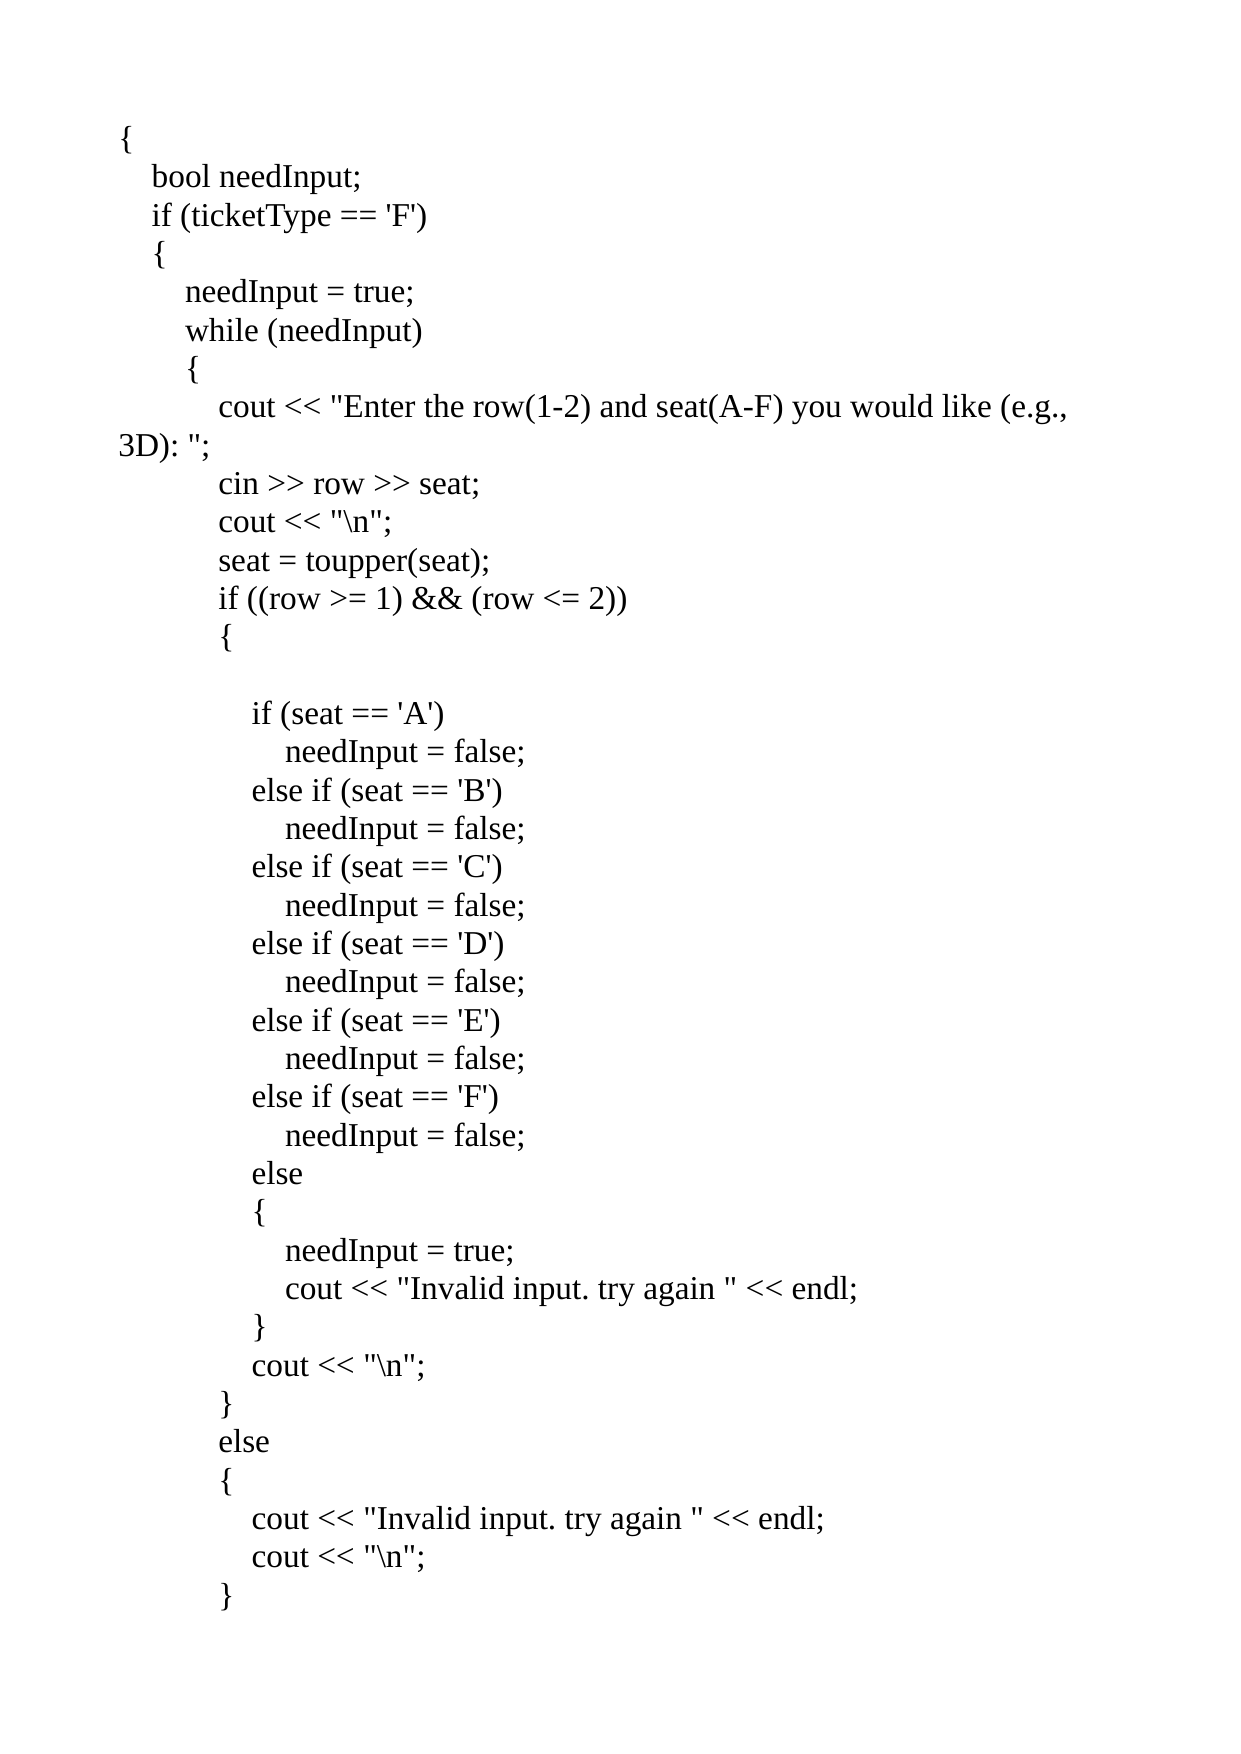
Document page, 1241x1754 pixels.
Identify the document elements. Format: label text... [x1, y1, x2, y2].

text cout << "Invalid input. try again " << endl; [118, 1268, 1122, 1306]
text else [118, 1153, 1122, 1191]
text { [118, 616, 1122, 655]
text needInput = false; [118, 1115, 1122, 1153]
text needInput = false; [118, 885, 1122, 923]
text else if (seat == 'D') [118, 923, 1122, 961]
text { [118, 348, 1122, 386]
text bool needInput; [118, 156, 1122, 195]
text if (seat == 'A') [118, 693, 1122, 731]
text } [118, 1575, 1122, 1613]
text needInput = false; [118, 1038, 1122, 1076]
text cin >> row >> seat; [118, 463, 1122, 501]
text cout << "Enter the row(1-2) and seat(A-F) you would like (e.g., 3D): "; [118, 386, 1122, 463]
text cout << "\n"; [118, 1536, 1122, 1575]
text cout << "\n"; [118, 501, 1122, 540]
text while (needInput) [118, 310, 1122, 348]
text else if (seat == 'F') [118, 1076, 1122, 1115]
text else if (seat == 'E') [118, 1000, 1122, 1038]
text cout << "\n"; [118, 1345, 1122, 1383]
text { [118, 1460, 1122, 1498]
text if ((row >= 1) && (row <= 2)) [118, 578, 1122, 616]
text needInput = false; [118, 961, 1122, 1000]
text if (ticketType == 'F') [118, 195, 1122, 233]
text } [118, 1383, 1122, 1421]
text else if (seat == 'B') [118, 770, 1122, 808]
text { [118, 1191, 1122, 1230]
text { [118, 233, 1122, 271]
text { [118, 118, 1122, 156]
text cout << "Invalid input. try again " << endl; [118, 1498, 1122, 1536]
text seat = toupper(seat); [118, 540, 1122, 578]
text needInput = true; [118, 1230, 1122, 1268]
text needInput = false; [118, 731, 1122, 770]
text } [118, 1306, 1122, 1345]
text needInput = false; [118, 808, 1122, 846]
text else [118, 1421, 1122, 1460]
text else if (seat == 'C') [118, 846, 1122, 885]
text needInput = true; [118, 271, 1122, 310]
